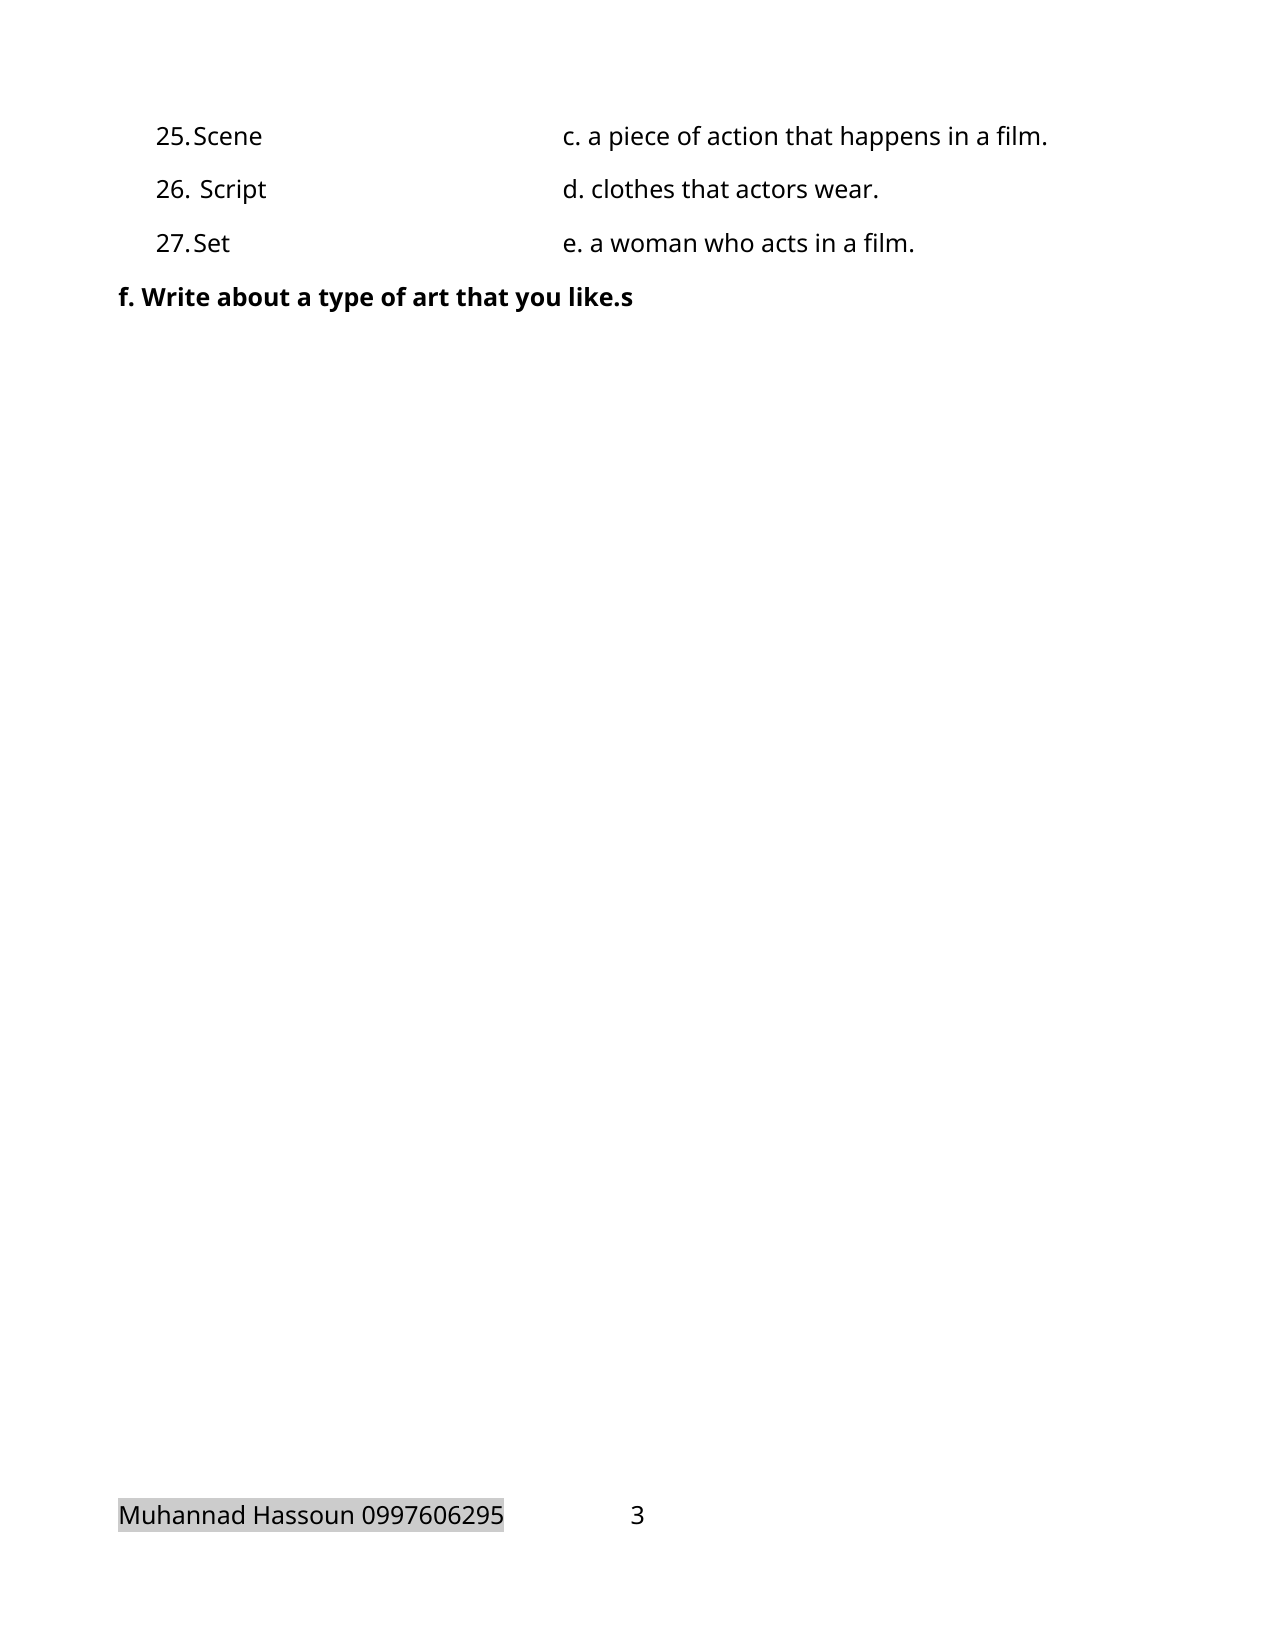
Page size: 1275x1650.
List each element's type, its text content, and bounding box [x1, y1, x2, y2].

list Script d. clothes that actors wear. [156, 172, 1157, 206]
list Scene c. a piece of action that happens in a film. [156, 118, 1157, 152]
text f. Write about a type of art that you like.s [118, 279, 1157, 313]
list Set e. a woman who acts in a film. [156, 226, 1157, 260]
